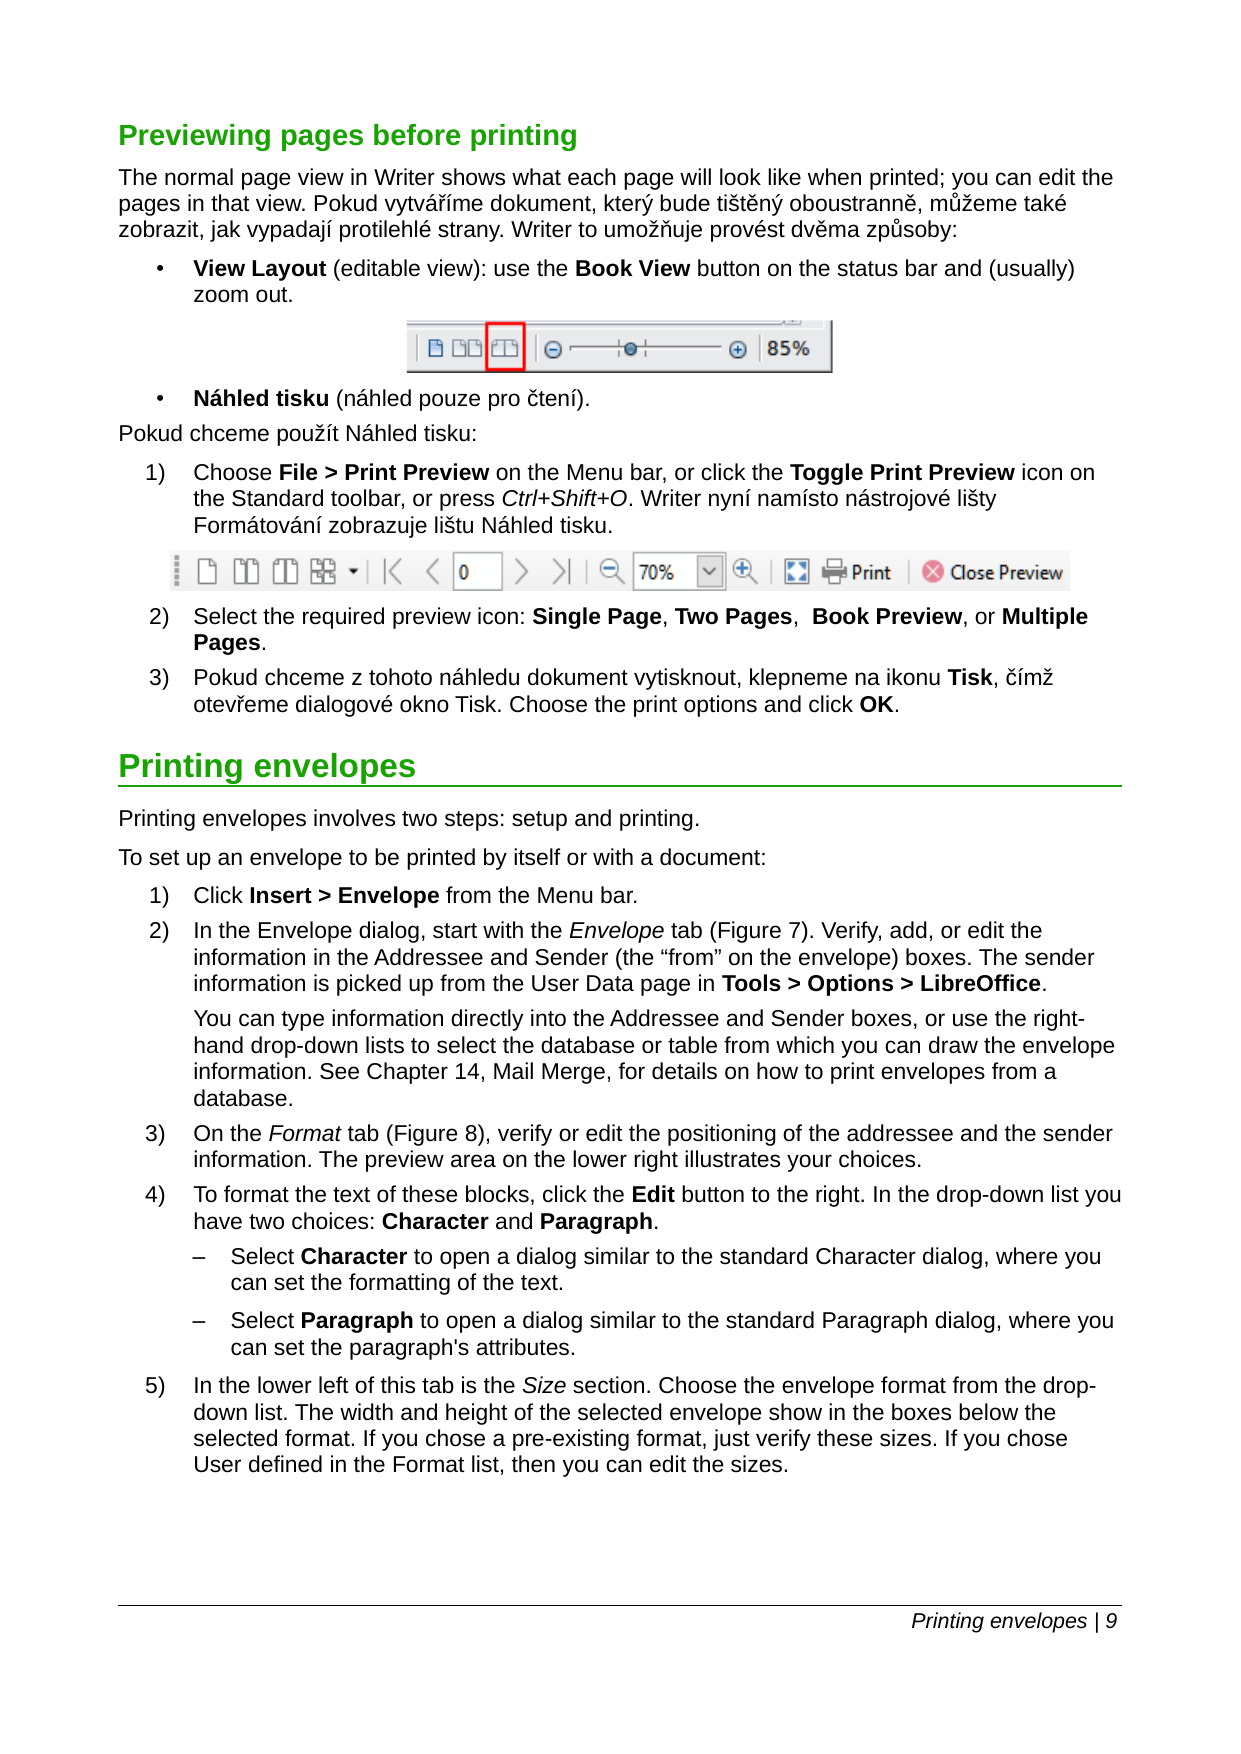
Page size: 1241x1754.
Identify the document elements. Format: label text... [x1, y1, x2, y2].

list To format the text of these blocks, click the Edit button to the right. In the drop-down list you have two choices: Character and Paragraph. [165, 1181, 1122, 1234]
picture [404, 319, 836, 373]
list On the Format tab (Figure 8), verify or edit the positioning of the addressee and the sender information. The preview area on the lower right illustrates your choices. [165, 1120, 1122, 1172]
list Pokud chceme použít Náhled tisku: [118, 420, 1122, 446]
list Choose File > Print Preview on the Menu bar, or click the Toggle Print Preview icon on the Standard toolbar, or press Ctrl+Shift+O. Writer nyní namísto nástrojové lišty Formátování zobrazuje lištu Náhled tisku. [165, 459, 1122, 538]
text Printing envelopes involves two steps: setup and printing. [118, 804, 1122, 831]
list Select Character to open a dialog similar to the standard Character dialog, where you can set the formatting of the text. [192, 1243, 1122, 1296]
list Click Insert > Envelope from the Menu bar. [169, 882, 1122, 909]
list To set up an envelope to be printed by itself or with a document: [118, 843, 1122, 870]
list Náhled tisku (náhled pouze pro čtení). [156, 385, 1122, 411]
list Pokud chceme z tohoto náhledu dokument vytisknout, klepneme na ikonu Tisk, čímž otevřeme dialogové okno Tisk. Choose the print options and click OK. [169, 664, 1122, 717]
list Select the required preview icon: Single Page, Two Pages, Book Preview, or Multiple Pages. [169, 603, 1122, 655]
picture [170, 550, 1071, 591]
list In the lower left of this tab is the Size section. Choose the envelope format from the drop-down list. The width and height of the selected envelope show in the boxes below the selected format. If you chose a pre-existing format, just verify these sizes. If you chose User defined in the Format list, then you can edit the sizes. [165, 1372, 1122, 1478]
subtitle Printing envelopes [118, 746, 1122, 785]
list In the Envelope dialog, start with the Envelope tab (Figure 7). Verify, add, or edit the information in the Addressee and Sender (the “from” on the envelope) boxes. The sender information is picked up from the User Data page in Tools > Options > LibreOffice. [169, 917, 1122, 997]
list Select Paragraph to open a dialog similar to the standard Paragraph dialog, where you can set the paragraph's attributes. [192, 1307, 1122, 1360]
list The normal page view in Writer shows what each page will look like when printed; you can edit the pages in that view. Pokud vytváříme dokument, který bude tištěný oboustranně, můžeme také zobrazit, jak vypadají protilehlé strany. Writer to umožňuje provést dvěma způsoby: [118, 163, 1122, 242]
subtitle Previewing pages before printing [118, 118, 1122, 152]
list You can type information directly into the Addressee and Sender boxes, or use the right-hand drop-down lists to select the database or table from which you can draw the envelope information. See Chapter 14, Mail Merge, for details on how to print envelopes from a database. [165, 1005, 1122, 1111]
list View Layout (editable view): use the Book View button on the status bar and (usually) zoom out. [156, 255, 1122, 308]
